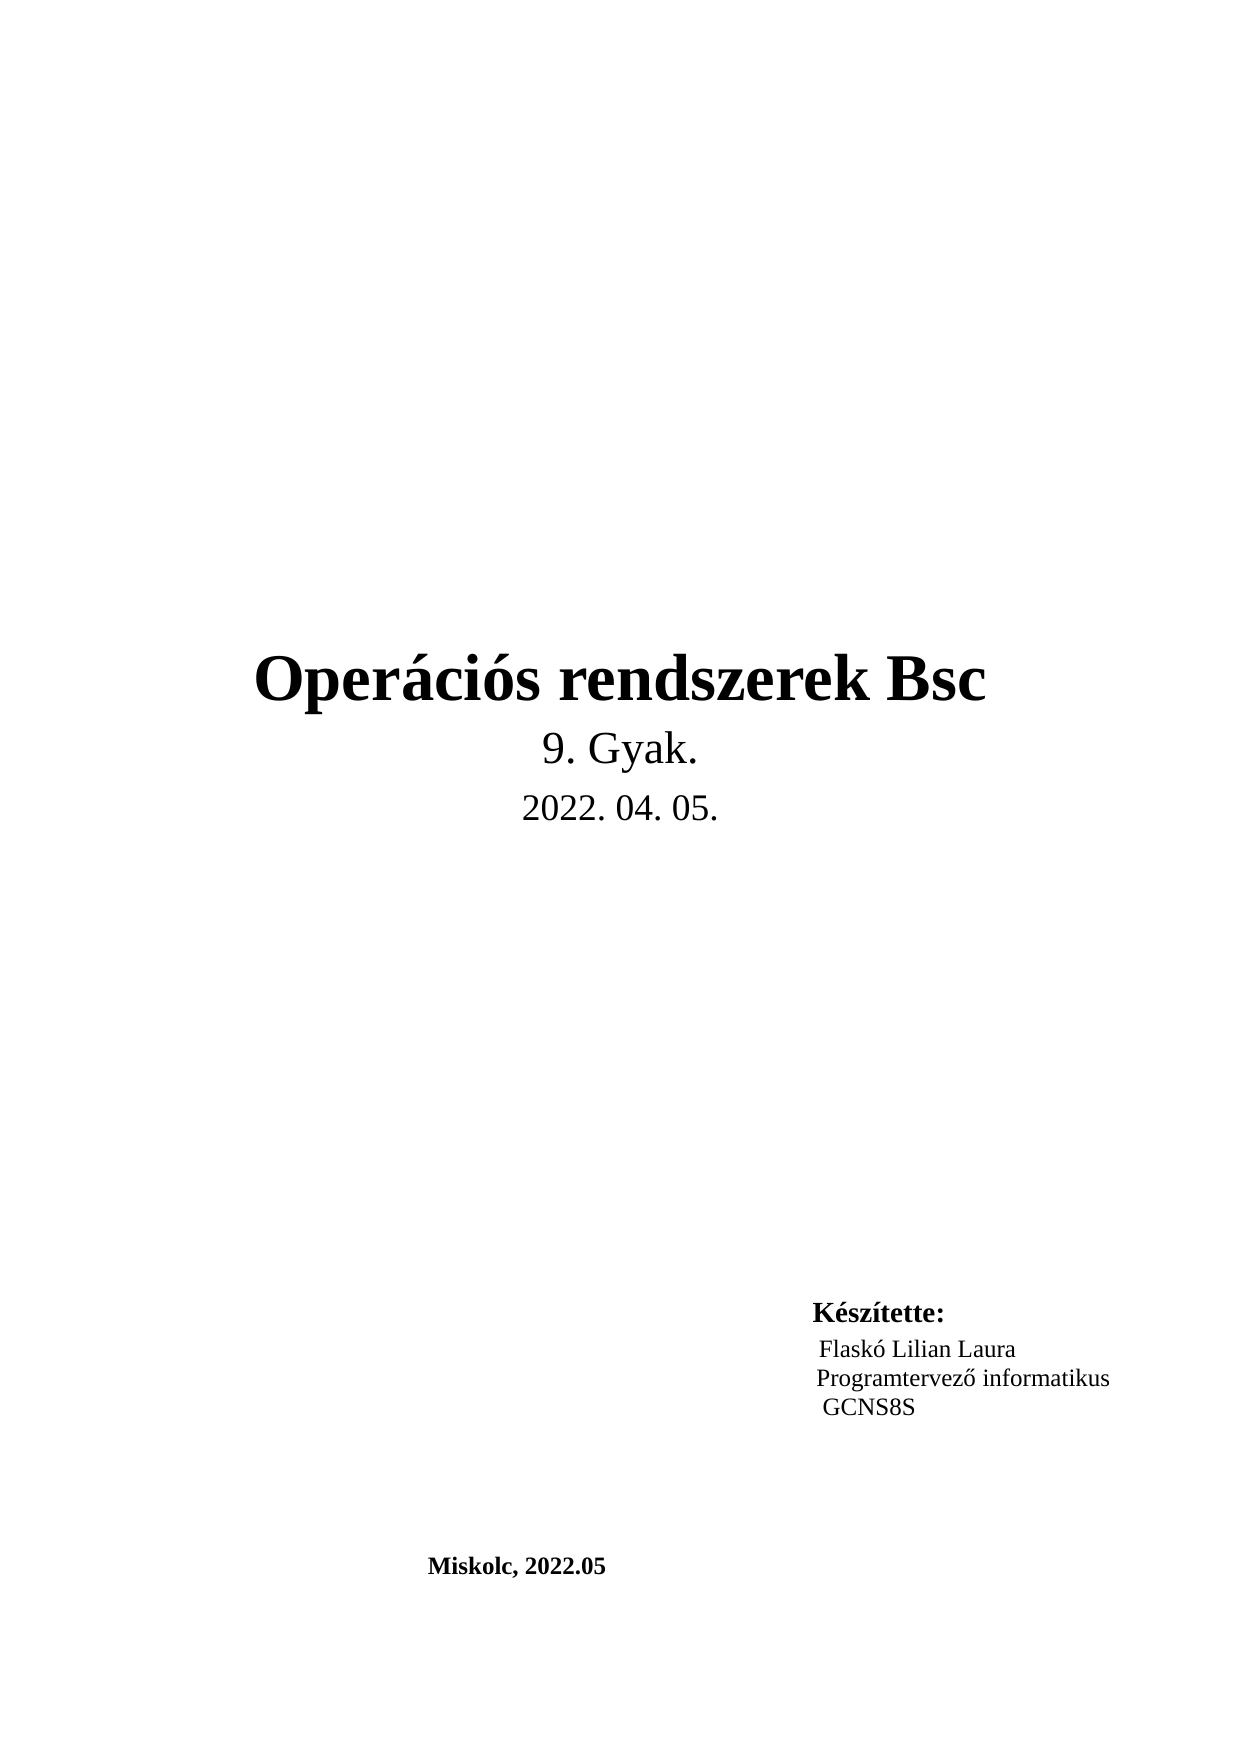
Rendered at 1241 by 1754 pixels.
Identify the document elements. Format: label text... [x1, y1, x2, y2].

text Operációs rendszerek Bsc [118, 638, 1122, 715]
text Flaskó Lilian Laura [118, 1334, 1016, 1363]
text Miskolc, 2022.05 [118, 1551, 915, 1579]
text Programtervező informatikus [118, 1363, 1116, 1392]
text 9. Gyak. [118, 721, 1122, 773]
text Készítette: [118, 1295, 945, 1329]
text 2022. 04. 05. [118, 785, 1122, 828]
text GCNS8S [118, 1392, 915, 1421]
